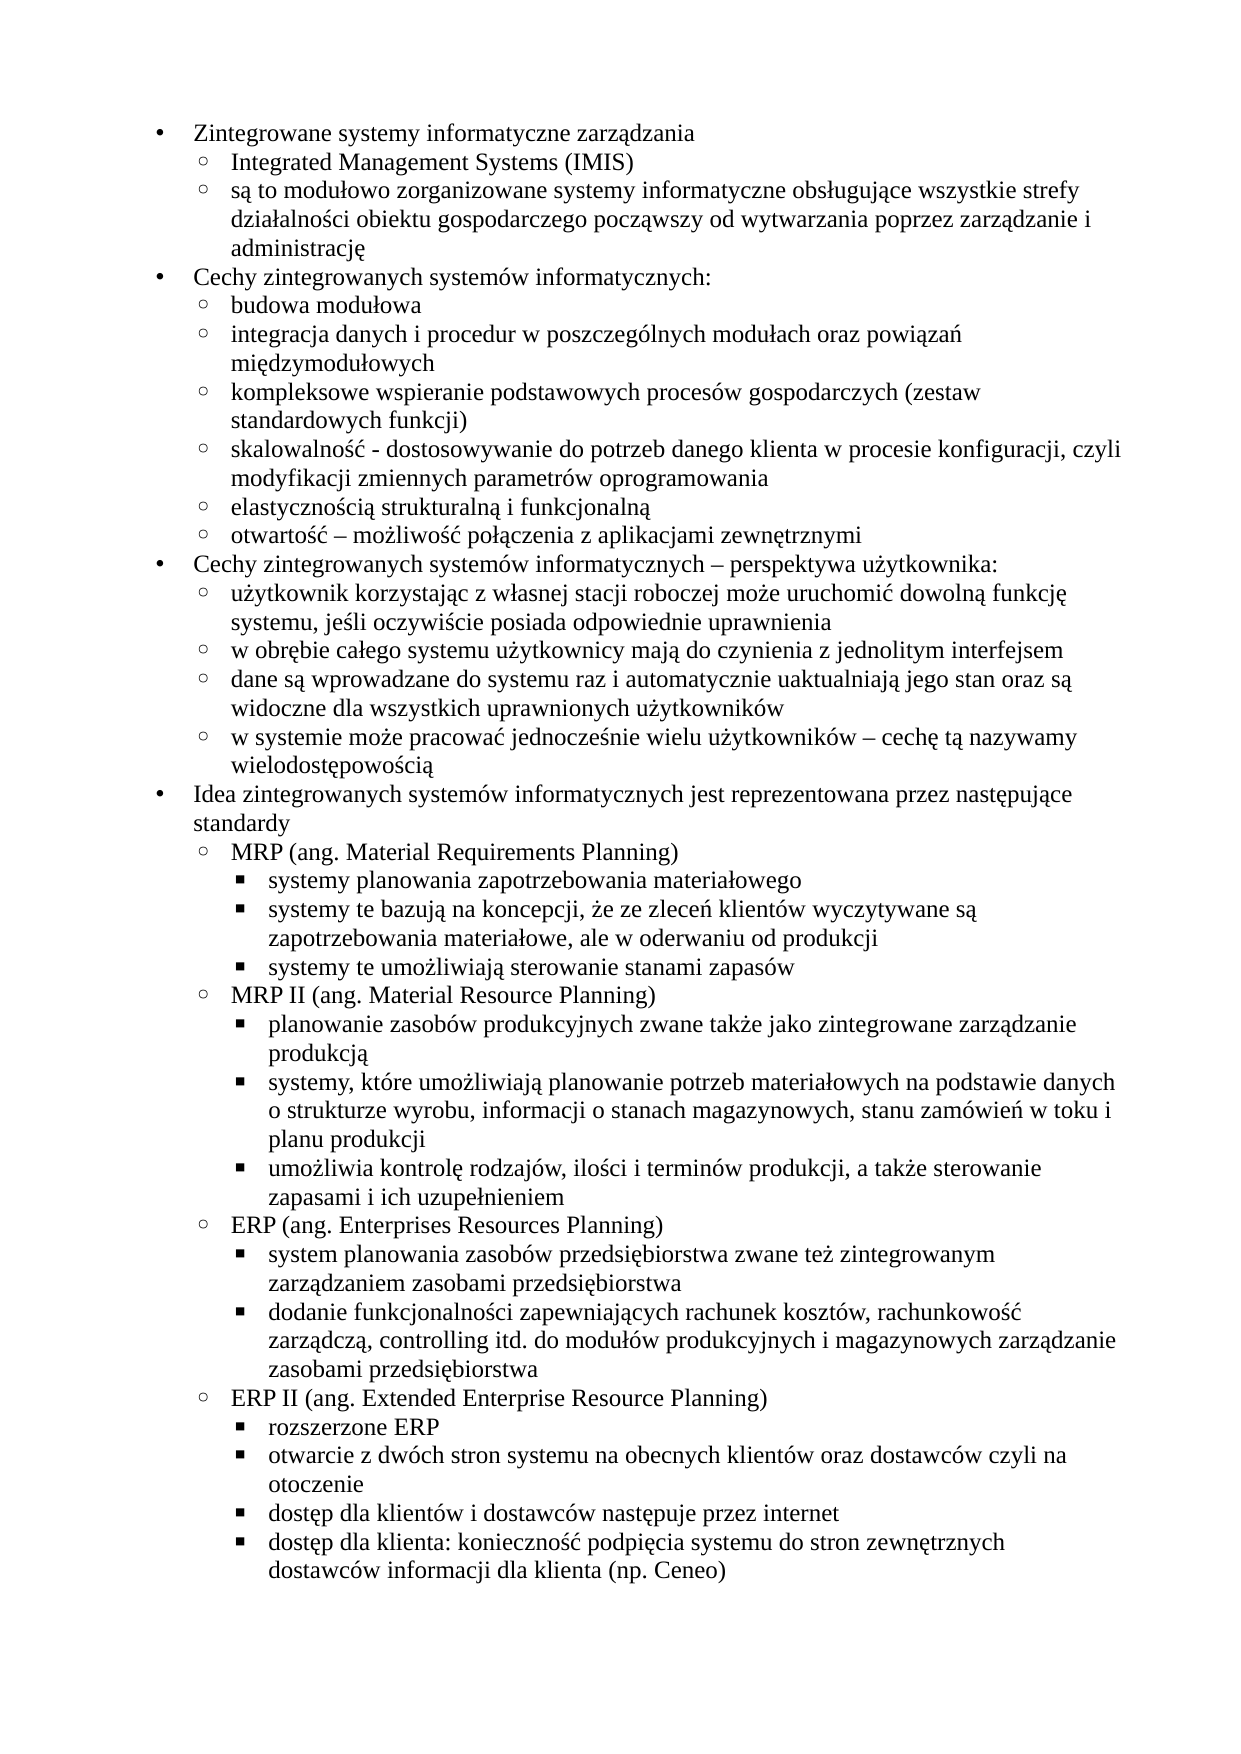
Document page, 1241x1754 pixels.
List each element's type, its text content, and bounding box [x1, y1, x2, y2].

list umożliwia kontrolę rodzajów, ilości i terminów produkcji, a także sterowanie zapasami i ich uzupełnieniem [231, 1153, 1122, 1211]
list planowanie zasobów produkcyjnych zwane także jako zintegrowane zarządzanie produkcją [231, 1009, 1122, 1067]
list Cechy zintegrowanych systemów informatycznych: [156, 262, 1122, 291]
list kompleksowe wspieranie podstawowych procesów gospodarczych (zestaw standardowych funkcji) [193, 377, 1122, 434]
list w obrębie całego systemu użytkownicy mają do czynienia z jednolitym interfejsem [193, 636, 1122, 664]
list użytkownik korzystając z własnej stacji roboczej może uruchomić dowolną funkcję systemu, jeśli oczywiście posiada odpowiednie uprawnienia [193, 578, 1122, 636]
list Integrated Management Systems (IMIS) [193, 147, 1122, 176]
list otwarcie z dwóch stron systemu na obecnych klientów oraz dostawców czyli na otoczenie [231, 1441, 1122, 1498]
list systemy te bazują na koncepcji, że ze zleceń klientów wyczytywane są zapotrzebowania materiałowe, ale w oderwaniu od produkcji [231, 894, 1122, 952]
list skalowalność - dostosowywanie do potrzeb danego klienta w procesie konfiguracji, czyli modyfikacji zmiennych parametrów oprogramowania [193, 434, 1122, 492]
list ERP (ang. Enterprises Resources Planning) [193, 1211, 1122, 1239]
list są to modułowo zorganizowane systemy informatyczne obsługujące wszystkie strefy działalności obiektu gospodarczego począwszy od wytwarzania poprzez zarządzanie i administrację [193, 176, 1122, 262]
list Idea zintegrowanych systemów informatycznych jest reprezentowana przez następujące standardy [156, 779, 1122, 837]
list dane są wprowadzane do systemu raz i automatycznie uaktualniają jego stan oraz są widoczne dla wszystkich uprawnionych użytkowników [193, 664, 1122, 722]
list systemy planowania zapotrzebowania materiałowego [231, 866, 1122, 894]
list w systemie może pracować jednocześnie wielu użytkowników – cechę tą nazywamy wielodostępowością [193, 722, 1122, 779]
list dostęp dla klientów i dostawców następuje przez internet [231, 1498, 1122, 1527]
list systemy te umożliwiają sterowanie stanami zapasów [231, 952, 1122, 981]
list Zintegrowane systemy informatyczne zarządzania [156, 118, 1122, 147]
list systemy, które umożliwiają planowanie potrzeb materiałowych na podstawie danych o strukturze wyrobu, informacji o stanach magazynowych, stanu zamówień w toku i planu produkcji [231, 1067, 1122, 1153]
list elastycznością strukturalną i funkcjonalną [193, 492, 1122, 521]
list otwartość – możliwość połączenia z aplikacjami zewnętrznymi [193, 521, 1122, 549]
list Cechy zintegrowanych systemów informatycznych – perspektywa użytkownika: [156, 549, 1122, 578]
list budowa modułowa [193, 291, 1122, 319]
list ERP II (ang. Extended Enterprise Resource Planning) [193, 1383, 1122, 1412]
list system planowania zasobów przedsiębiorstwa zwane też zintegrowanym zarządzaniem zasobami przedsiębiorstwa [231, 1239, 1122, 1297]
list MRP II (ang. Material Resource Planning) [193, 981, 1122, 1009]
list dostęp dla klienta: konieczność podpięcia systemu do stron zewnętrznych dostawców informacji dla klienta (np. Ceneo) [231, 1527, 1122, 1584]
list MRP (ang. Material Requirements Planning) [193, 837, 1122, 866]
list dodanie funkcjonalności zapewniających rachunek kosztów, rachunkowość zarządczą, controlling itd. do modułów produkcyjnych i magazynowych zarządzanie zasobami przedsiębiorstwa [231, 1297, 1122, 1383]
list rozszerzone ERP [231, 1412, 1122, 1441]
list integracja danych i procedur w poszczególnych modułach oraz powiązań międzymodułowych [193, 319, 1122, 377]
